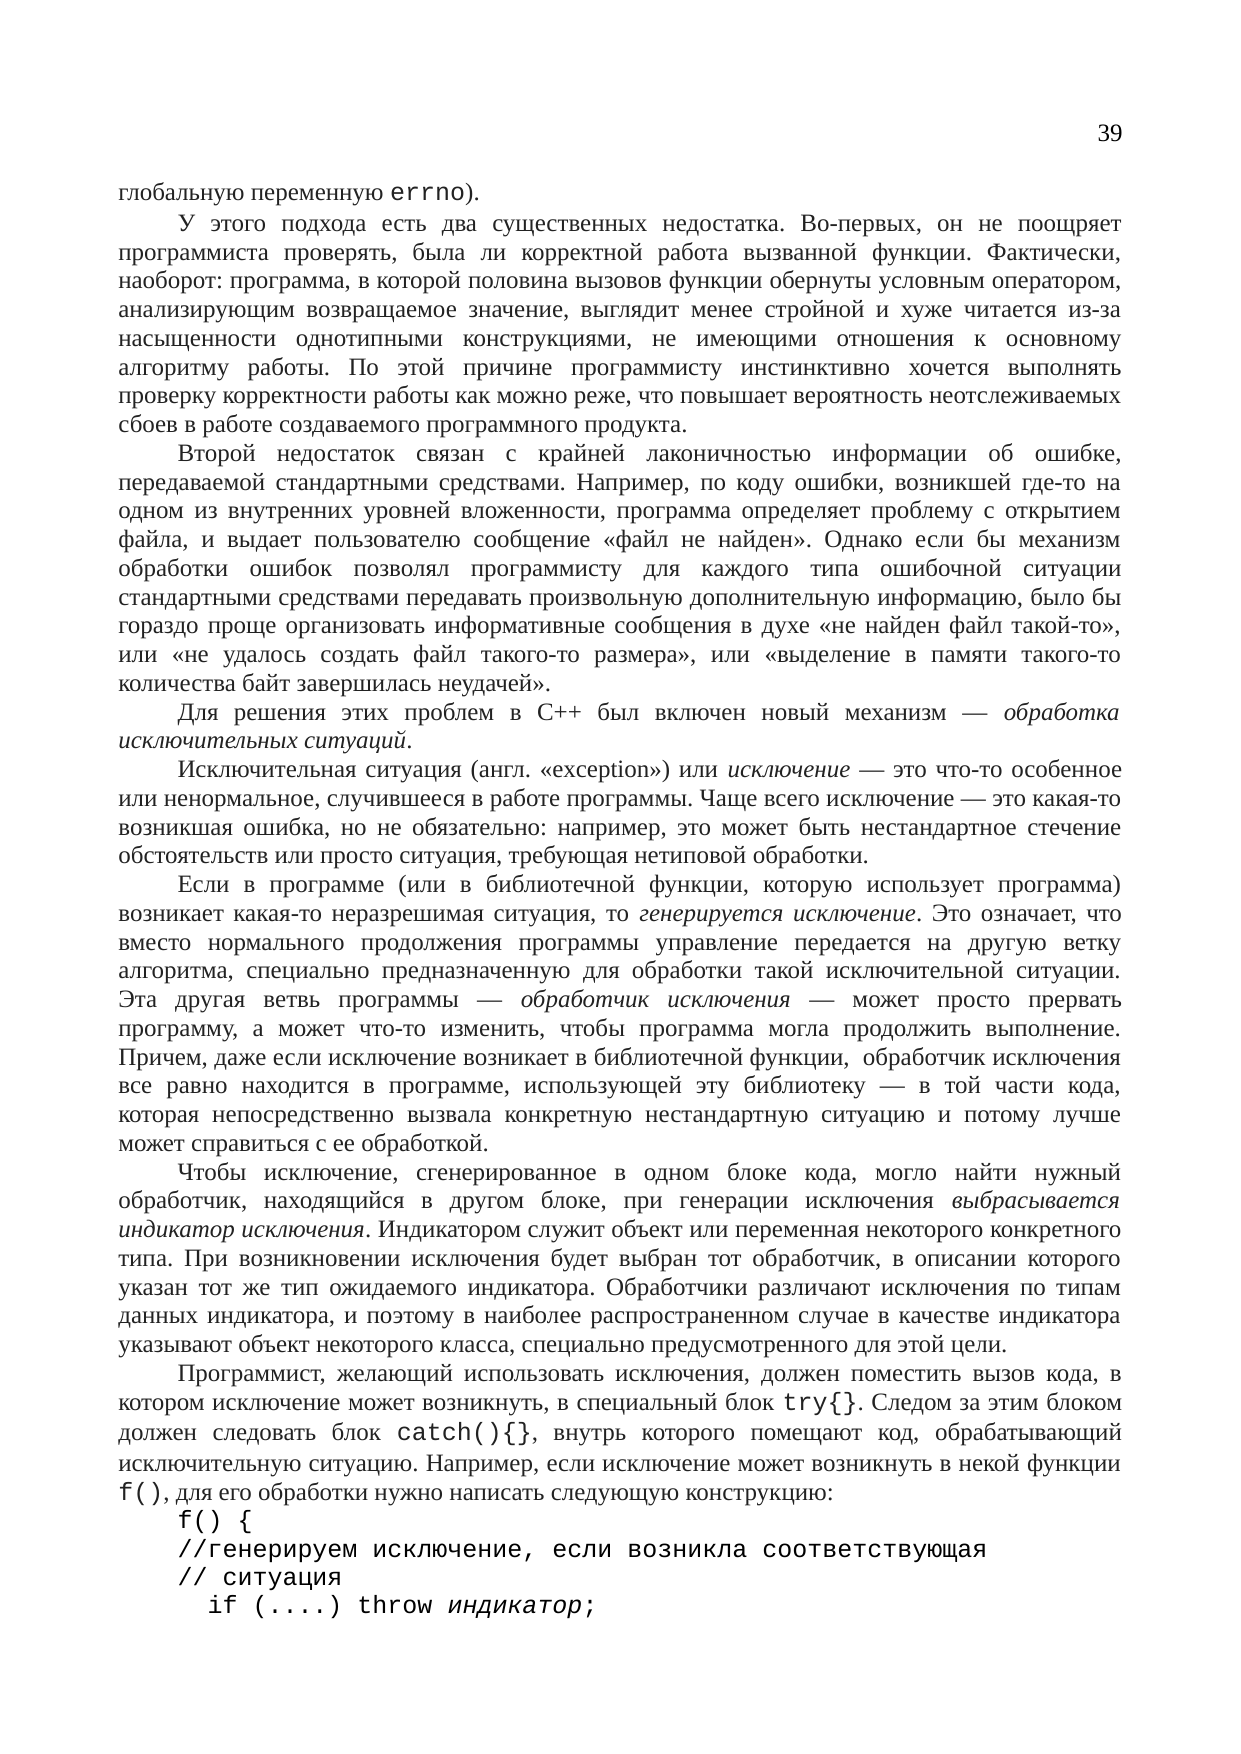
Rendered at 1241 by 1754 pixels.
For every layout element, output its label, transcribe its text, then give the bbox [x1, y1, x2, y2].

text Чтобы исключение, сгенерированное в одном блоке кода, могло найти нужный обработчик, находящийся в другом блоке, при генерации исключения выбрасывается индикатор исключения. Индикатором служит объект или переменная некоторого конкретного типа. При возникновении исключения будет выбран тот обработчик, в описании которого указан тот же тип ожидаемого индикатора. Обработчики различают исключения по типам данных индикатора, и поэтому в наиболее распространенном случае в качестве индикатора указывают объект некоторого класса, специально предусмотренного для этой цели. [118, 1157, 1122, 1358]
text Если в программе (или в библиотечной функции, которую использует программа) возникает какая-то неразрешимая ситуация, то генерируется исключение. Это означает, что вместо нормального продолжения программы управление передается на другую ветку алгоритма, специально предназначенную для обработки такой исключительной ситуации. Эта другая ветвь программы — обработчик исключения — может просто прервать программу, а может что-то изменить, чтобы программа могла продолжить выполнение. Причем, даже если исключение возникает в библиотечной функции, обработчик исключения все равно находится в программе, использующей эту библиотеку — в той части кода, которая непосредственно вызвала конкретную нестандартную ситуацию и потому лучше может справиться с ее обработкой. [118, 869, 1122, 1157]
text //генерируем исключение, если возникла соответствующая [177, 1536, 1122, 1564]
text Исключительная ситуация (англ. «exception») или исключение — это что-то особенное или ненормальное, случившееся в работе программы. Чаще всего исключение — это какая-то возникшая ошибка, но не обязательно: например, это может быть нестандартное стечение обстоятельств или просто ситуация, требующая нетиповой обработки. [118, 754, 1122, 869]
text глобальную переменную errno). [118, 177, 1122, 208]
text У этого подхода есть два существенных недостатка. Во-первых, он не поощряет программиста проверять, была ли корректной работа вызванной функции. Фактически, наоборот: программа, в которой половина вызовов функции обернуты условным оператором, анализирующим возвращаемое значение, выглядит менее стройной и хуже читается из-за насыщенности однотипными конструкциями, не имеющими отношения к основному алгоритму работы. По этой причине программисту инстинктивно хочется выполнять проверку корректности работы как можно реже, что повышает вероятность неотслеживаемых сбоев в работе создаваемого программного продукта. [118, 208, 1122, 438]
text Для решения этих проблем в С++ был включен новый механизм — обработка исключительных ситуаций. [118, 697, 1122, 754]
text Второй недостаток связан с крайней лаконичностью информации об ошибке, передаваемой стандартными средствами. Например, по коду ошибки, возникшей где-то на одном из внутренних уровней вложенности, программа определяет проблему с открытием файла, и выдает пользователю сообщение «файл не найден». Однако если бы механизм обработки ошибок позволял программисту для каждого типа ошибочной ситуации стандартными средствами передавать произвольную дополнительную информацию, было бы гораздо проще организовать информативные сообщения в духе «не найден файл такой-то», или «не удалось создать файл такого-то размера», или «выделение в памяти такого-то количества байт завершилась неудачей». [118, 438, 1122, 697]
text f() { [177, 1508, 1122, 1536]
text if (....) throw индикатор; [177, 1593, 1122, 1621]
text Программист, желающий использовать исключения, должен поместить вызов кода, в котором исключение может возникнуть, в специальный блок try{}. Следом за этим блоком должен следовать блок catch(){}, внутрь которого помещают код, обрабатывающий исключительную ситуацию. Например, если исключение может возникнуть в некой функции f(), для его обработки нужно написать следующую конструкцию: [118, 1358, 1122, 1508]
text // ситуация [177, 1564, 1122, 1593]
